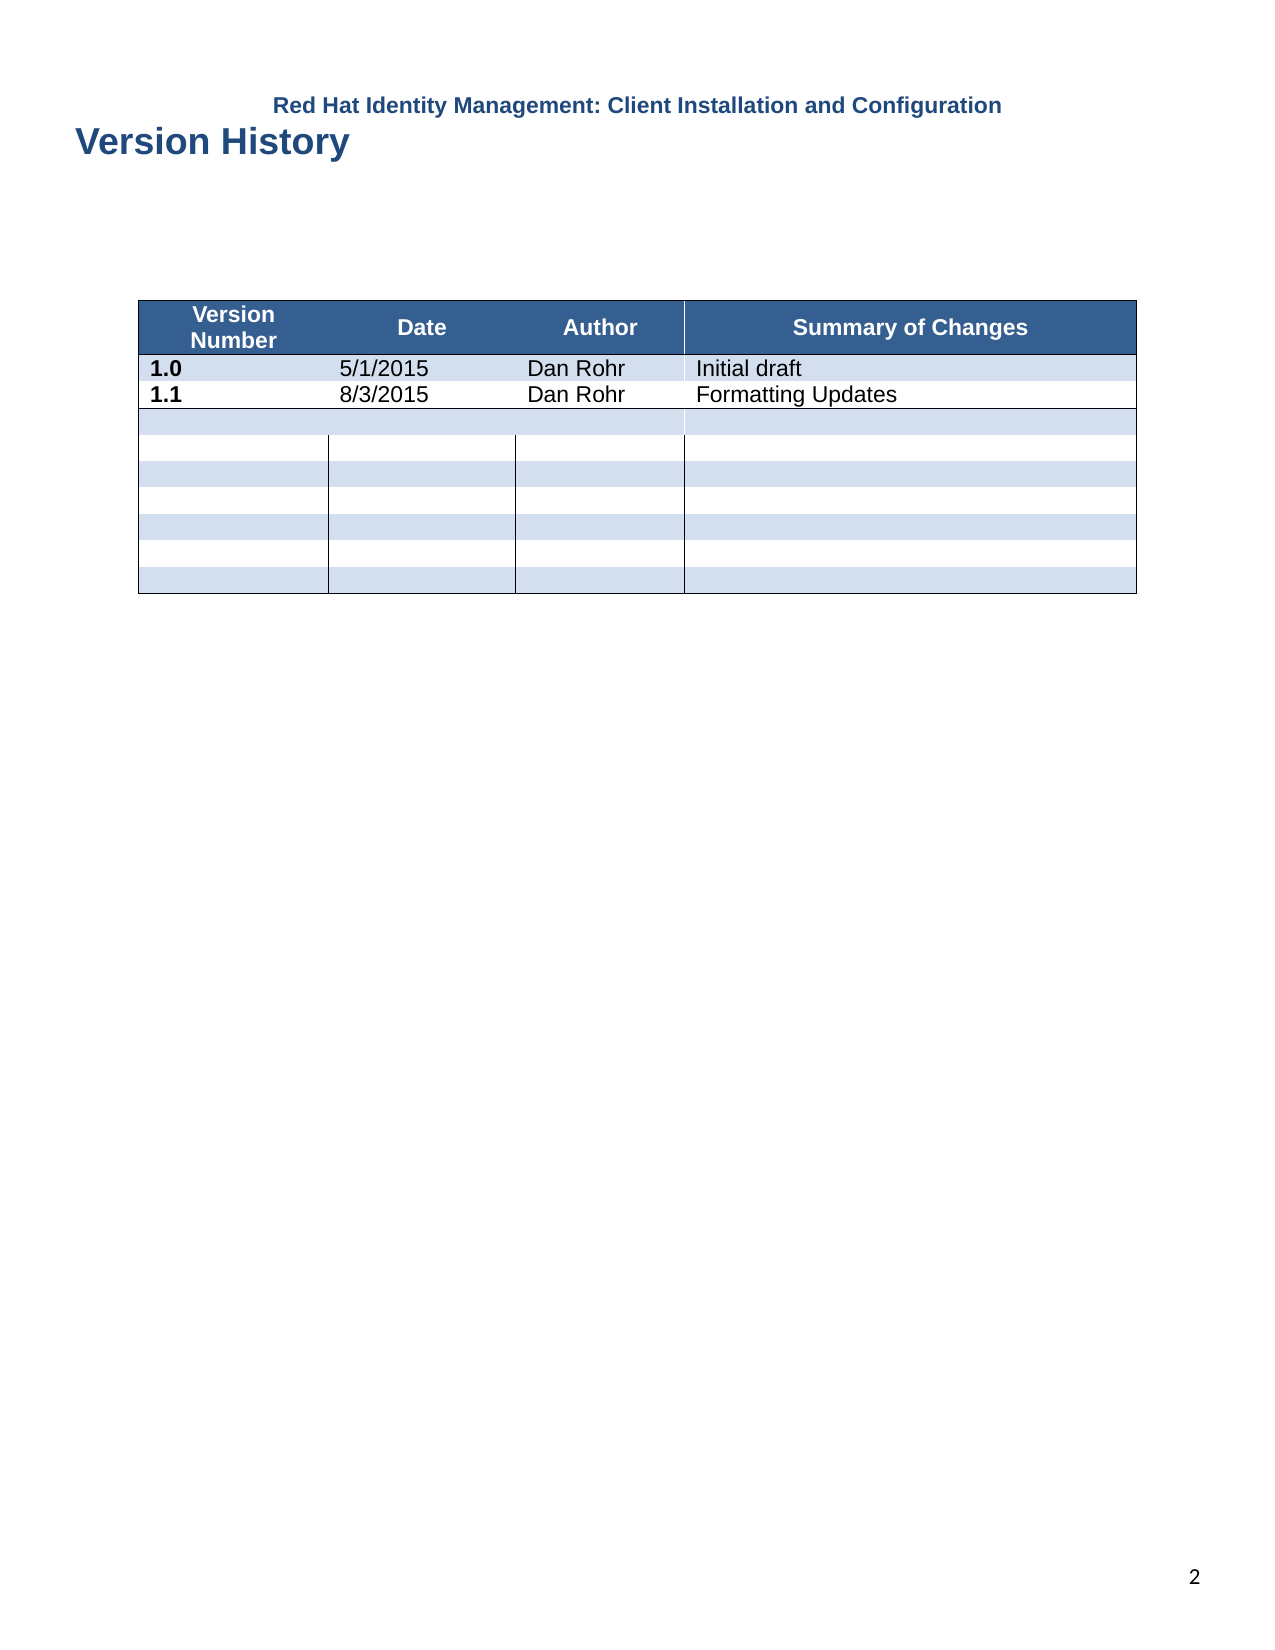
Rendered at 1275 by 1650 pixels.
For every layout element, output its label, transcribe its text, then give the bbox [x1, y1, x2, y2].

table_header Version Number [139, 301, 328, 354]
table_cell [139, 409, 328, 435]
table_cell [516, 514, 684, 540]
table_cell Formatting Updates [685, 381, 1136, 407]
table_cell Dan Rohr [516, 381, 684, 407]
table_cell [328, 409, 516, 435]
table_cell [516, 567, 684, 593]
table_cell [685, 567, 1136, 593]
table_header Date [328, 301, 516, 354]
table_header Author [516, 301, 684, 354]
table_cell 5/1/2015 [328, 355, 516, 381]
table_cell [139, 435, 328, 461]
table_cell Initial draft [685, 355, 1136, 381]
table_cell 8/3/2015 [328, 381, 516, 407]
table_cell Dan Rohr [516, 355, 684, 381]
table_cell [139, 540, 328, 567]
table_cell [139, 461, 328, 487]
table_header Summary of Changes [685, 301, 1136, 354]
table_cell [516, 435, 684, 461]
table_cell [329, 514, 515, 540]
table_cell [139, 514, 328, 540]
table_cell [685, 409, 1136, 435]
table_cell 1.0 [139, 355, 328, 381]
subtitle Version History [75, 119, 1200, 162]
table_cell [139, 567, 328, 593]
table_cell [685, 488, 1136, 514]
table_cell [139, 488, 328, 514]
table_cell [329, 540, 515, 567]
table_cell [329, 567, 515, 593]
table_cell [516, 409, 684, 435]
table_cell [685, 461, 1136, 487]
table_cell [685, 435, 1136, 461]
table_cell [329, 435, 515, 461]
table_cell [516, 540, 684, 567]
table_cell [685, 514, 1136, 540]
table_cell [329, 488, 515, 514]
table_cell [685, 540, 1136, 567]
table_cell [329, 461, 515, 487]
table_cell 1.1 [139, 381, 328, 407]
table_cell [516, 488, 684, 514]
table_cell [516, 461, 684, 487]
